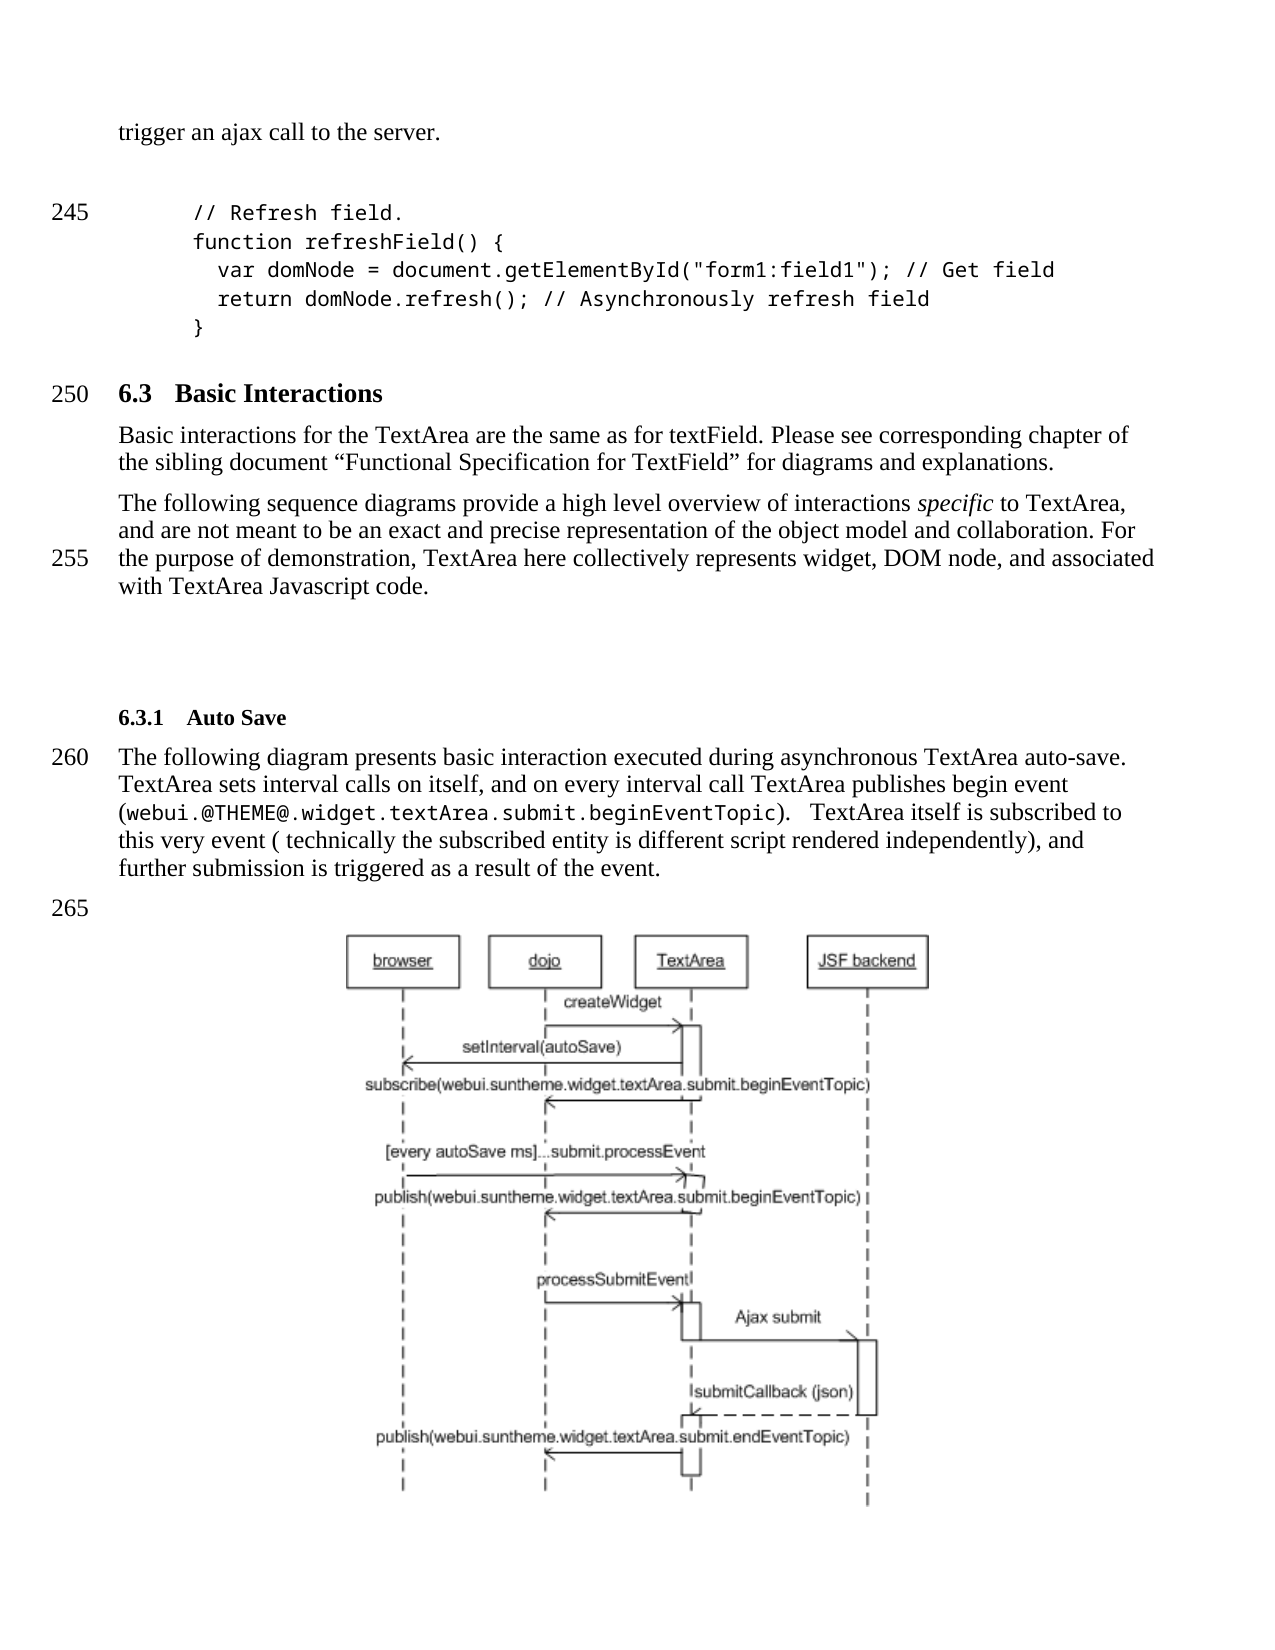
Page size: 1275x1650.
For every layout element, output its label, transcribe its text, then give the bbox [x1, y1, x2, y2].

subtitle Auto Save [118, 705, 1157, 730]
text The following diagram presents basic interaction executed during asynchronous TextArea auto-save. TextArea sets interval calls on itself, and on every interval call TextArea publishes begin event (webui.@THEME@.widget.textArea.submit.beginEventTopic). TextArea itself is subscribed to this very event ( technically the subscribed entity is different script rendered independently), and further submission is triggered as a result of the event. [118, 743, 1157, 882]
subtitle Basic Interactions [118, 378, 1157, 408]
text trigger an ajax call to the server. [118, 118, 1157, 146]
picture [346, 934, 929, 1507]
text // Refresh field. function refreshField() { var domNode = document.getElementById("form1:field1"); // Get field return domNode.refresh(); // Asynchronously refresh field } [192, 198, 1157, 341]
text Basic interactions for the TextArea are the same as for textField. Please see corresponding chapter of the sibling document “Functional Specification for TextField” for diagrams and explanations. [118, 421, 1157, 476]
text The following sequence diagrams provide a high level overview of interactions specific to TextArea, and are not meant to be an exact and precise representation of the object model and collaboration. For the purpose of demonstration, TextArea here collectively represents widget, DOM node, and associated with TextArea Javascript code. [118, 489, 1157, 627]
